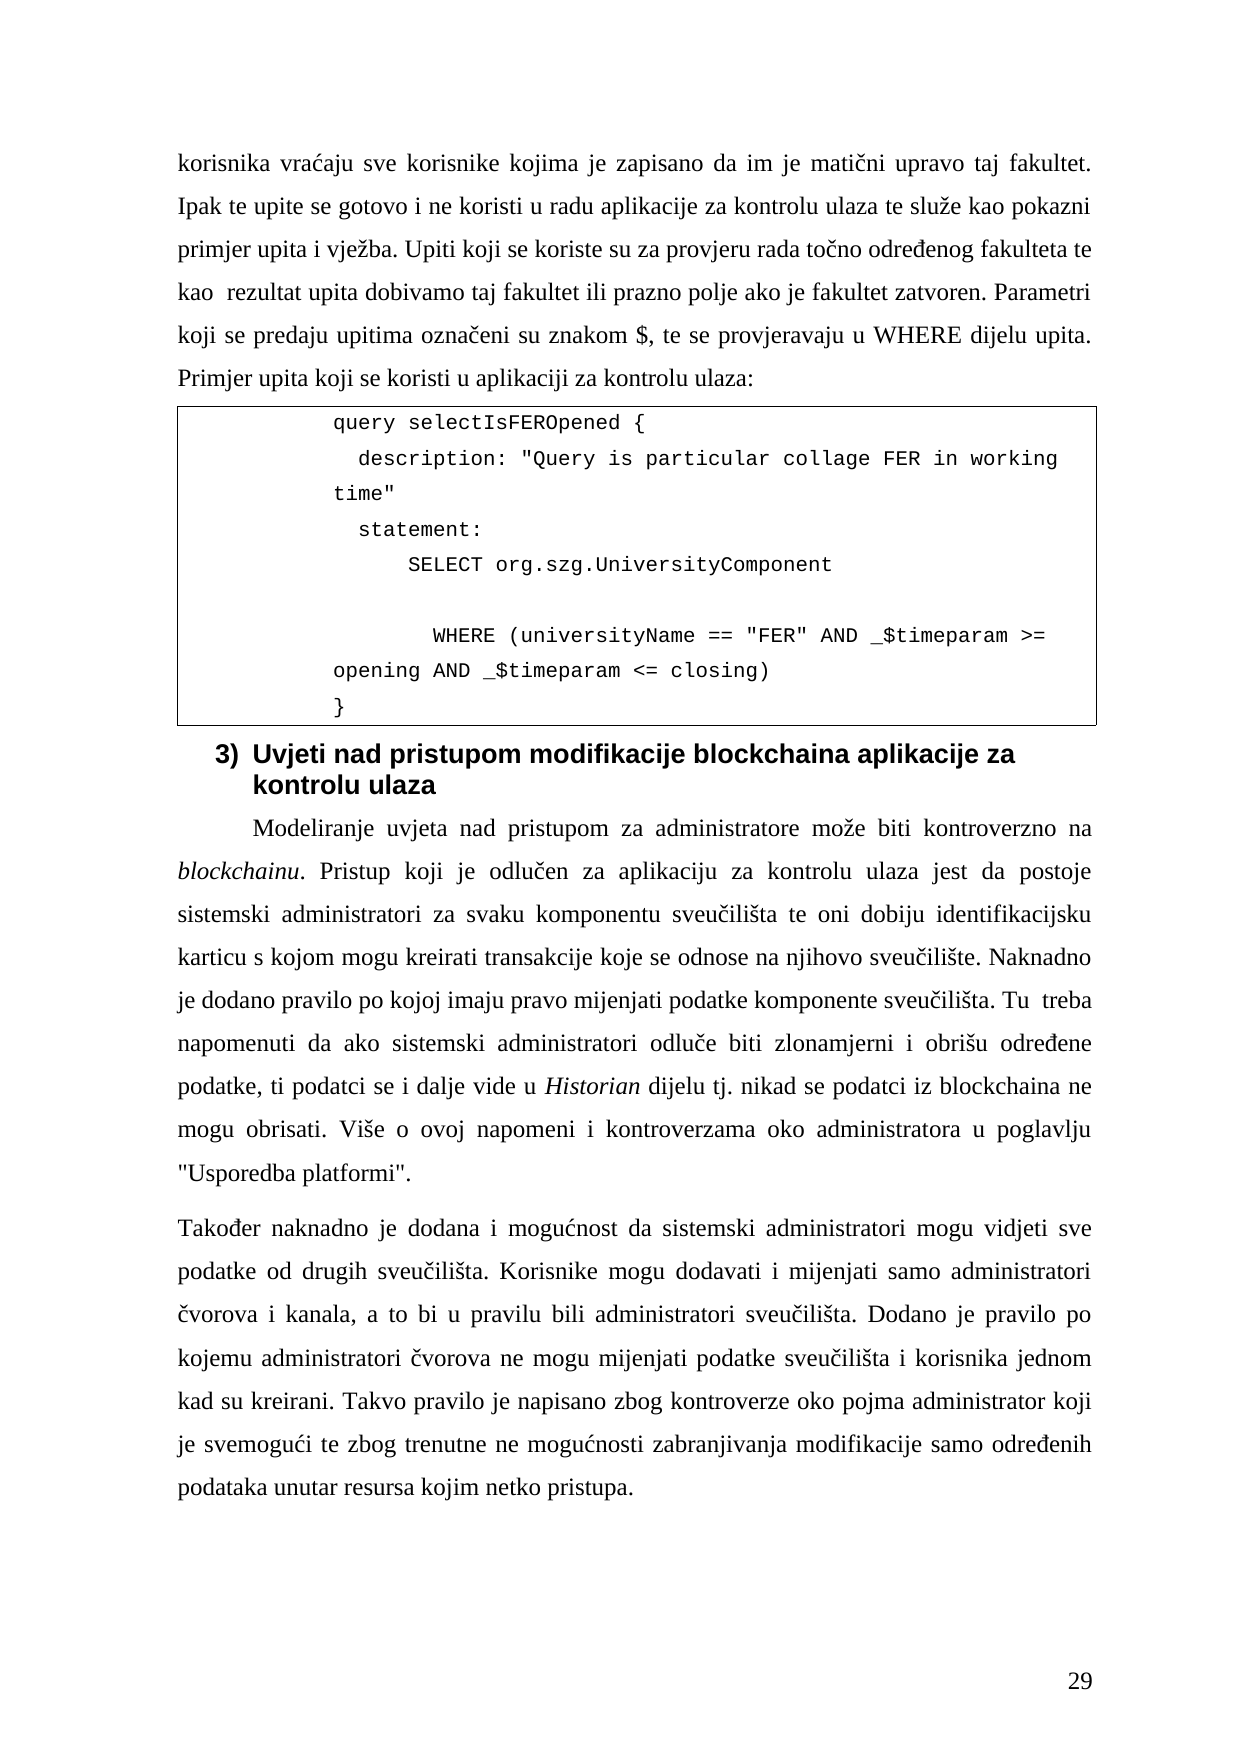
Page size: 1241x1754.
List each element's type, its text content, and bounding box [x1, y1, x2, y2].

table_header query selectIsFEROpened { description: "Query is particular collage FER in working time" statement: SELECT org.szg.UniversityComponent WHERE (universityName == "FER" AND _$timeparam >= opening AND _$timeparam <= closing) } [178, 407, 1096, 725]
text korisnika vraćaju sve korisnike kojima je zapisano da im je matični upravo taj fakultet. Ipak te upite se gotovo i ne koristi u radu aplikacije za kontrolu ulaza te služe kao pokazni primjer upita i vježba. Upiti koji se koriste su za provjeru rada točno određenog fakulteta te kao rezultat upita dobivamo taj fakultet ili prazno polje ako je fakultet zatvoren. Parametri koji se predaju upitima označeni su znakom $, te se provjeravaju u WHERE dijelu upita. Primjer upita koji se koristi u aplikaciji za kontrolu ulaza: [177, 148, 1092, 392]
text Također naknadno je dodana i mogućnost da sistemski administratori mogu vidjeti sve podatke od drugih sveučilišta. Korisnike mogu dodavati i mijenjati samo administratori čvorova i kanala, a to bi u pravilu bili administratori sveučilišta. Dodano je pravilo po kojemu administratori čvorova ne mogu mijenjati podatke sveučilišta i korisnika jednom kad su kreirani. Takvo pravilo je napisano zbog kontroverze oko pojma administrator koji je svemogući te zbog trenutne ne mogućnosti zabranjivanja modifikacije samo određenih podataka unutar resursa kojim netko pristupa. [177, 1213, 1092, 1501]
text Modeliranje uvjeta nad pristupom za administratore može biti kontroverzno na blockchainu. Pristup koji je odlučen za aplikaciju za kontrolu ulaza jest da postoje sistemski administratori za svaku komponentu sveučilišta te oni dobiju identifikacijsku karticu s kojom mogu kreirati transakcije koje se odnose na njihovo sveučilište. Naknadno je dodano pravilo po kojoj imaju pravo mijenjati podatke komponente sveučilišta. Tu treba napomenuti da ako sistemski administratori odluče biti zlonamjerni i obrišu određene podatke, ti podatci se i dalje vide u Historian dijelu tj. nikad se podatci iz blockchaina ne mogu obrisati. Više o ovoj napomeni i kontroverzama oko administratora u poglavlju "Usporedba platformi". [177, 813, 1092, 1186]
list Uvjeti nad pristupom modifikacije blockchaina aplikacije za kontrolu ulaza [215, 738, 1092, 800]
